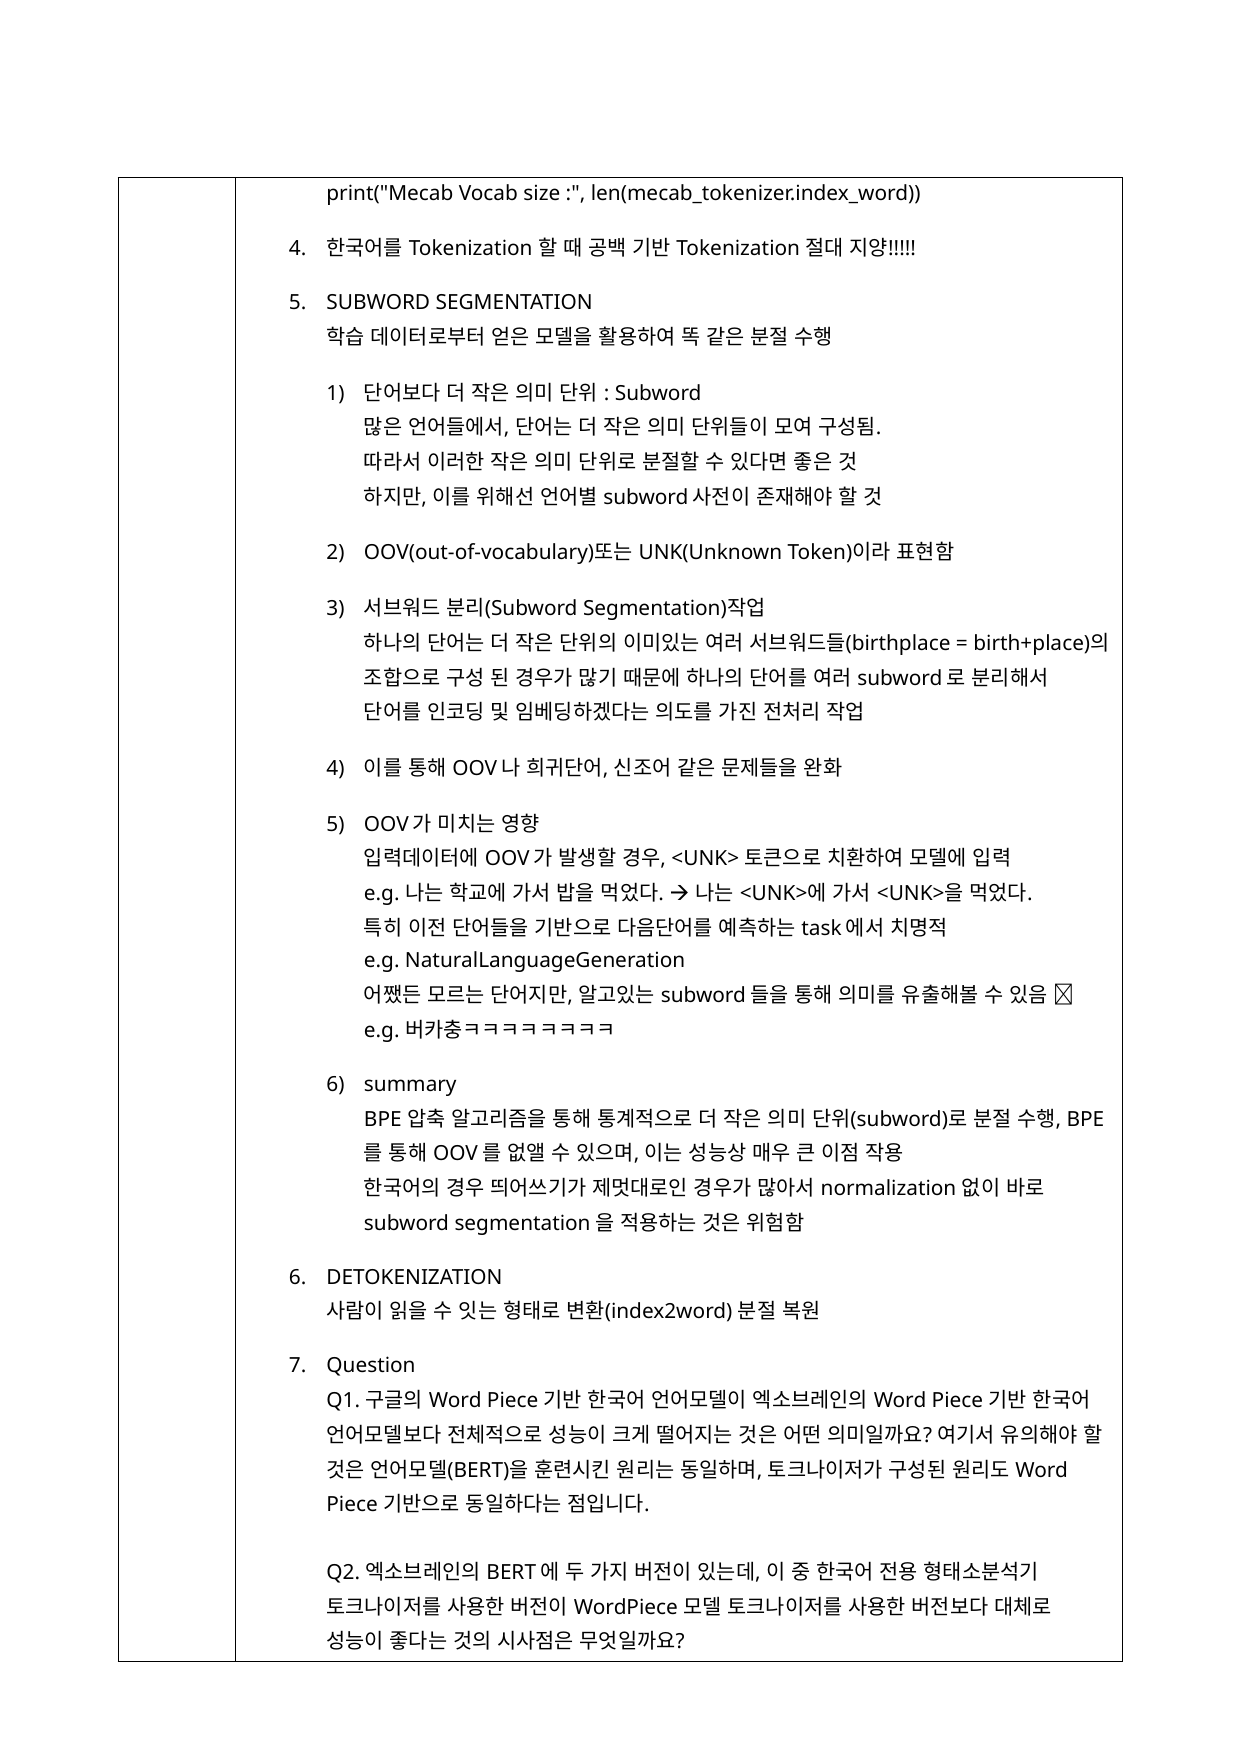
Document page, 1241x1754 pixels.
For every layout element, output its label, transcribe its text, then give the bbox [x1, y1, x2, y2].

table_cell [119, 178, 235, 1661]
table_cell print("Mecab Vocab size :", len(mecab_tokenizer.index_word)) 한국어를 Tokenization 할 때 공백 기반 Tokenization 절대 지양!!!!! SUBWORD SEGMENTATION 학습 데이터로부터 얻은 모델을 활용하여 똑 같은 분절 수행 단어보다 더 작은 의미 단위 : Subword 많은 언어들에서, 단어는 더 작은 의미 단위들이 모여 구성됨. 따라서 이러한 작은 의미 단위로 분절할 수 있다면 좋은 것 하지만, 이를 위해선 언어별 subword사전이 존재해야 할 것 OOV(out-of-vocabulary)또는 UNK(Unknown Token)이라 표현함 서브워드 분리(Subword Segmentation)작업 하나의 단어는 더 작은 단위의 이미있는 여러 서브워드들(birthplace = birth+place)의 조합으로 구성 된 경우가 많기 때문에 하나의 단어를 여러 subword로 분리해서 단어를 인코딩 및 임베딩하겠다는 의도를 가진 전처리 작업 이를 통해 OOV나 희귀단어, 신조어 같은 문제들을 완화 OOV가 미치는 영향 입력데이터에 OOV가 발생할 경우, <UNK> 토큰으로 치환하여 모델에 입력 e.g. 나는 학교에 가서 밥을 먹었다.  나는 <UNK>에 가서 <UNK>을 먹었다. 특히 이전 단어들을 기반으로 다음단어를 예측하는 task에서 치명적 e.g. NaturalLanguageGeneration 어쨌든 모르는 단어지만, 알고있는 subword들을 통해 의미를 유출해볼 수 있음  e.g. 버카충ㅋㅋㅋㅋㅋㅋㅋㅋ summary BPE 압축 알고리즘을 통해 통계적으로 더 작은 의미 단위(subword)로 분절 수행, BPE를 통해 OOV를 없앨 수 있으며, 이는 성능상 매우 큰 이점 작용 한국어의 경우 띄어쓰기가 제멋대로인 경우가 많아서 normalization 없이 바로 subword segmentation을 적용하는 것은 위험함 DETOKENIZATION 사람이 읽을 수 잇는 형태로 변환(index2word) 분절 복원 Question Q1. 구글의 Word Piece 기반 한국어 언어모델이 엑소브레인의 Word Piece 기반 한국어 언어모델보다 전체적으로 성능이 크게 떨어지는 것은 어떤 의미일까요? 여기서 유의해야 할 것은 언어모델(BERT)을 훈련시킨 원리는 동일하며, 토크나이저가 구성된 원리도 Word Piece 기반으로 동일하다는 점입니다. Q2. 엑소브레인의 BERT에 두 가지 버전이 있는데, 이 중 한국어 전용 형태소분석기 토크나이저를 사용한 버전이 WordPiece 모델 토크나이저를 사용한 버전보다 대체로 성능이 좋다는 것의 시사점은 무엇일까요? [236, 178, 1122, 1661]
